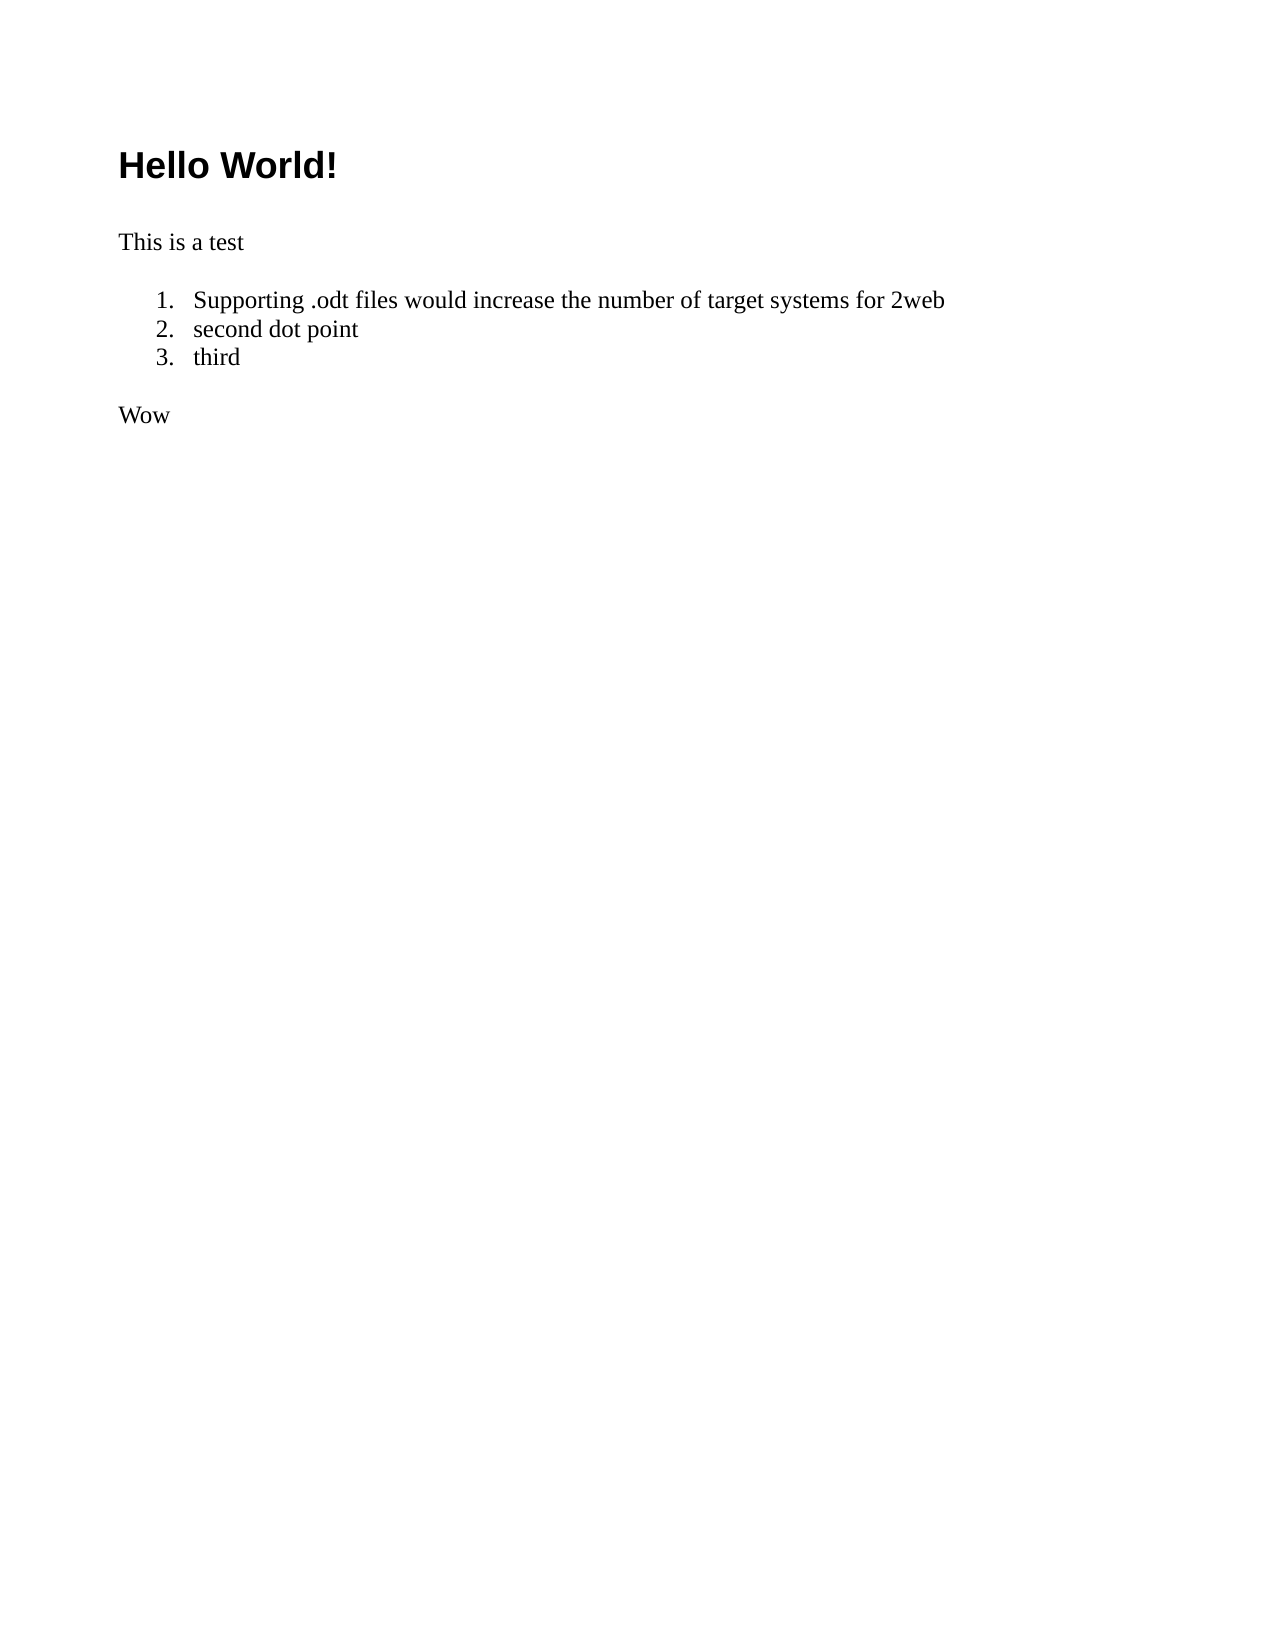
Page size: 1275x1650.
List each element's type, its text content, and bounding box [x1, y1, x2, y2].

text This is a test [118, 227, 1157, 256]
list second dot point [156, 314, 1157, 342]
list Supporting .odt files would increase the number of target systems for 2web [156, 285, 1157, 314]
subtitle Hello World! [118, 143, 1157, 186]
text Wow [118, 400, 1157, 429]
list third [156, 342, 1157, 371]
